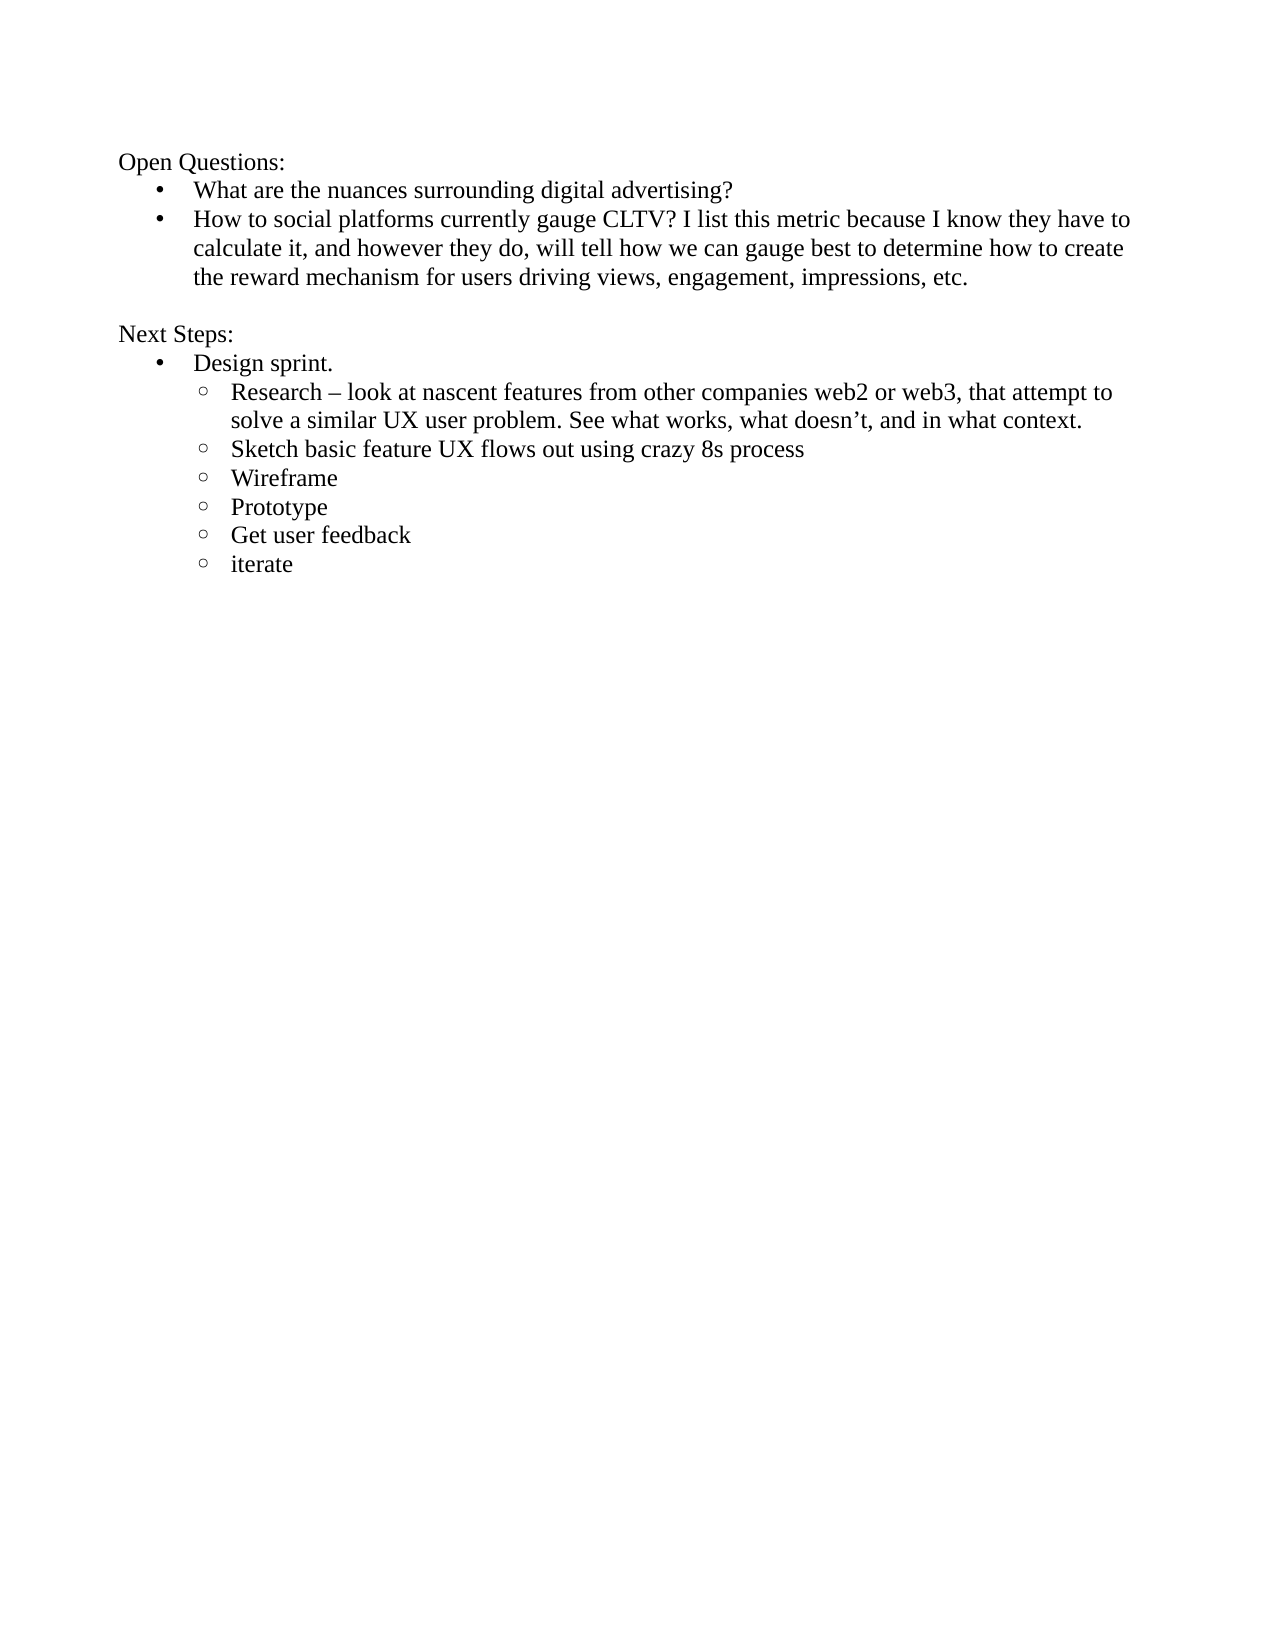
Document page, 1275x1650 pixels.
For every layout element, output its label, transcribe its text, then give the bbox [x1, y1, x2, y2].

list Wireframe [193, 463, 1157, 492]
text Next Steps: [118, 319, 1157, 348]
list Research – look at nascent features from other companies web2 or web3, that attempt to solve a similar UX user problem. See what works, what doesn’t, and in what context. [193, 377, 1157, 434]
list How to social platforms currently gauge CLTV? I list this metric because I know they have to calculate it, and however they do, will tell how we can gauge best to determine how to create the reward mechanism for users driving views, engagement, impressions, etc. [156, 204, 1157, 291]
list Sketch basic feature UX flows out using crazy 8s process [193, 434, 1157, 463]
list iterate [193, 549, 1157, 578]
list What are the nuances surrounding digital advertising? [156, 176, 1157, 204]
list Prototype [193, 492, 1157, 521]
text Open Questions: [118, 147, 1157, 176]
list Get user feedback [193, 521, 1157, 549]
list Design sprint. [156, 348, 1157, 377]
